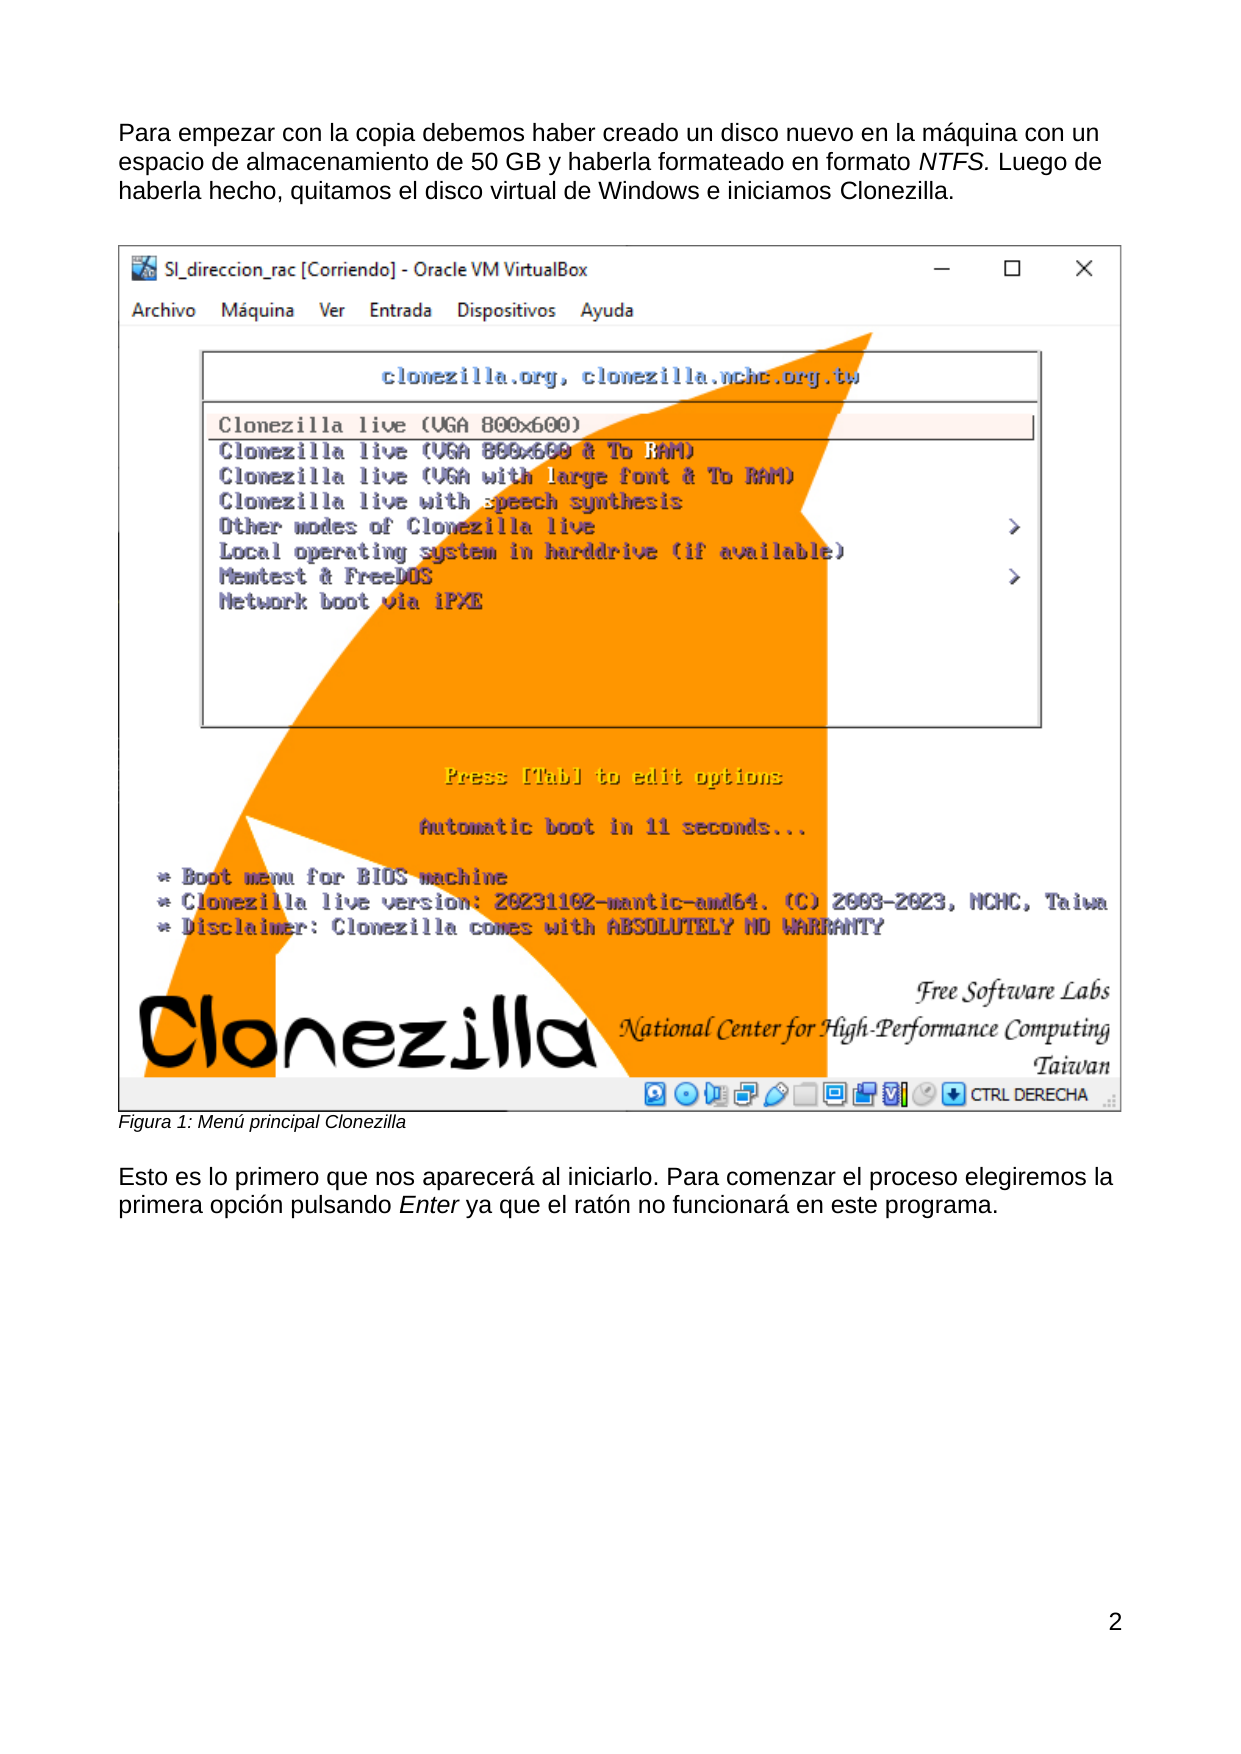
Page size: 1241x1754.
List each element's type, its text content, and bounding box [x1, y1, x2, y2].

text Figura 1: Menú principal Clonezilla [118, 1112, 1121, 1133]
picture [118, 245, 1122, 1112]
text Para empezar con la copia debemos haber creado un disco nuevo en la máquina con un espacio de almacenamiento de 50 GB y haberla formateado en formato NTFS. Luego de haberla hecho, quitamos el disco virtual de Windows e iniciamos Clonezilla. [118, 118, 1122, 204]
text Esto es lo primero que nos aparecerá al iniciarlo. Para comenzar el proceso elegiremos la primera opción pulsando Enter ya que el ratón no funcionará en este programa. [118, 1162, 1122, 1219]
